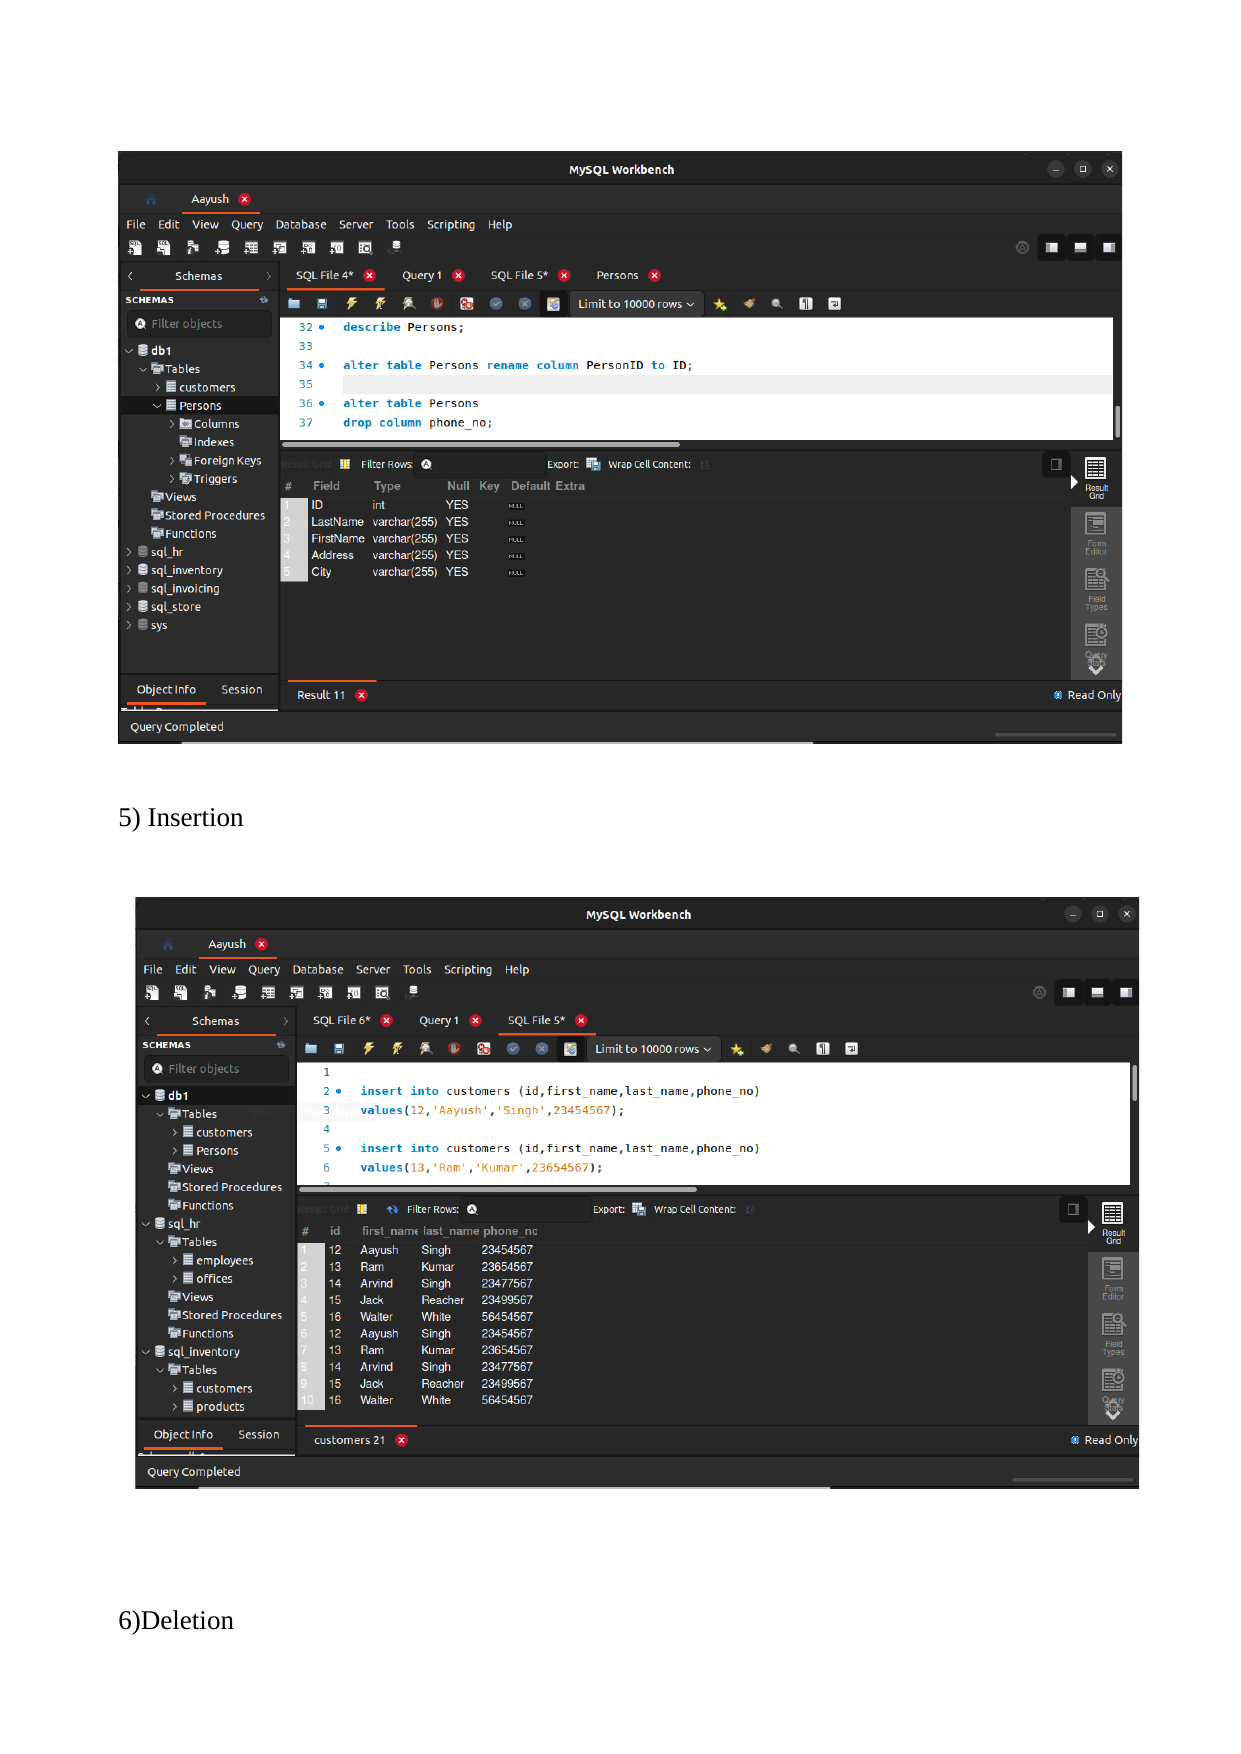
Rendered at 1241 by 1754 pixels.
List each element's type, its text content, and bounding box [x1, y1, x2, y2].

picture [135, 897, 1140, 1489]
text 6)Deletion [118, 1604, 1122, 1635]
picture [118, 151, 1123, 744]
text 5) Insertion [118, 801, 1122, 832]
